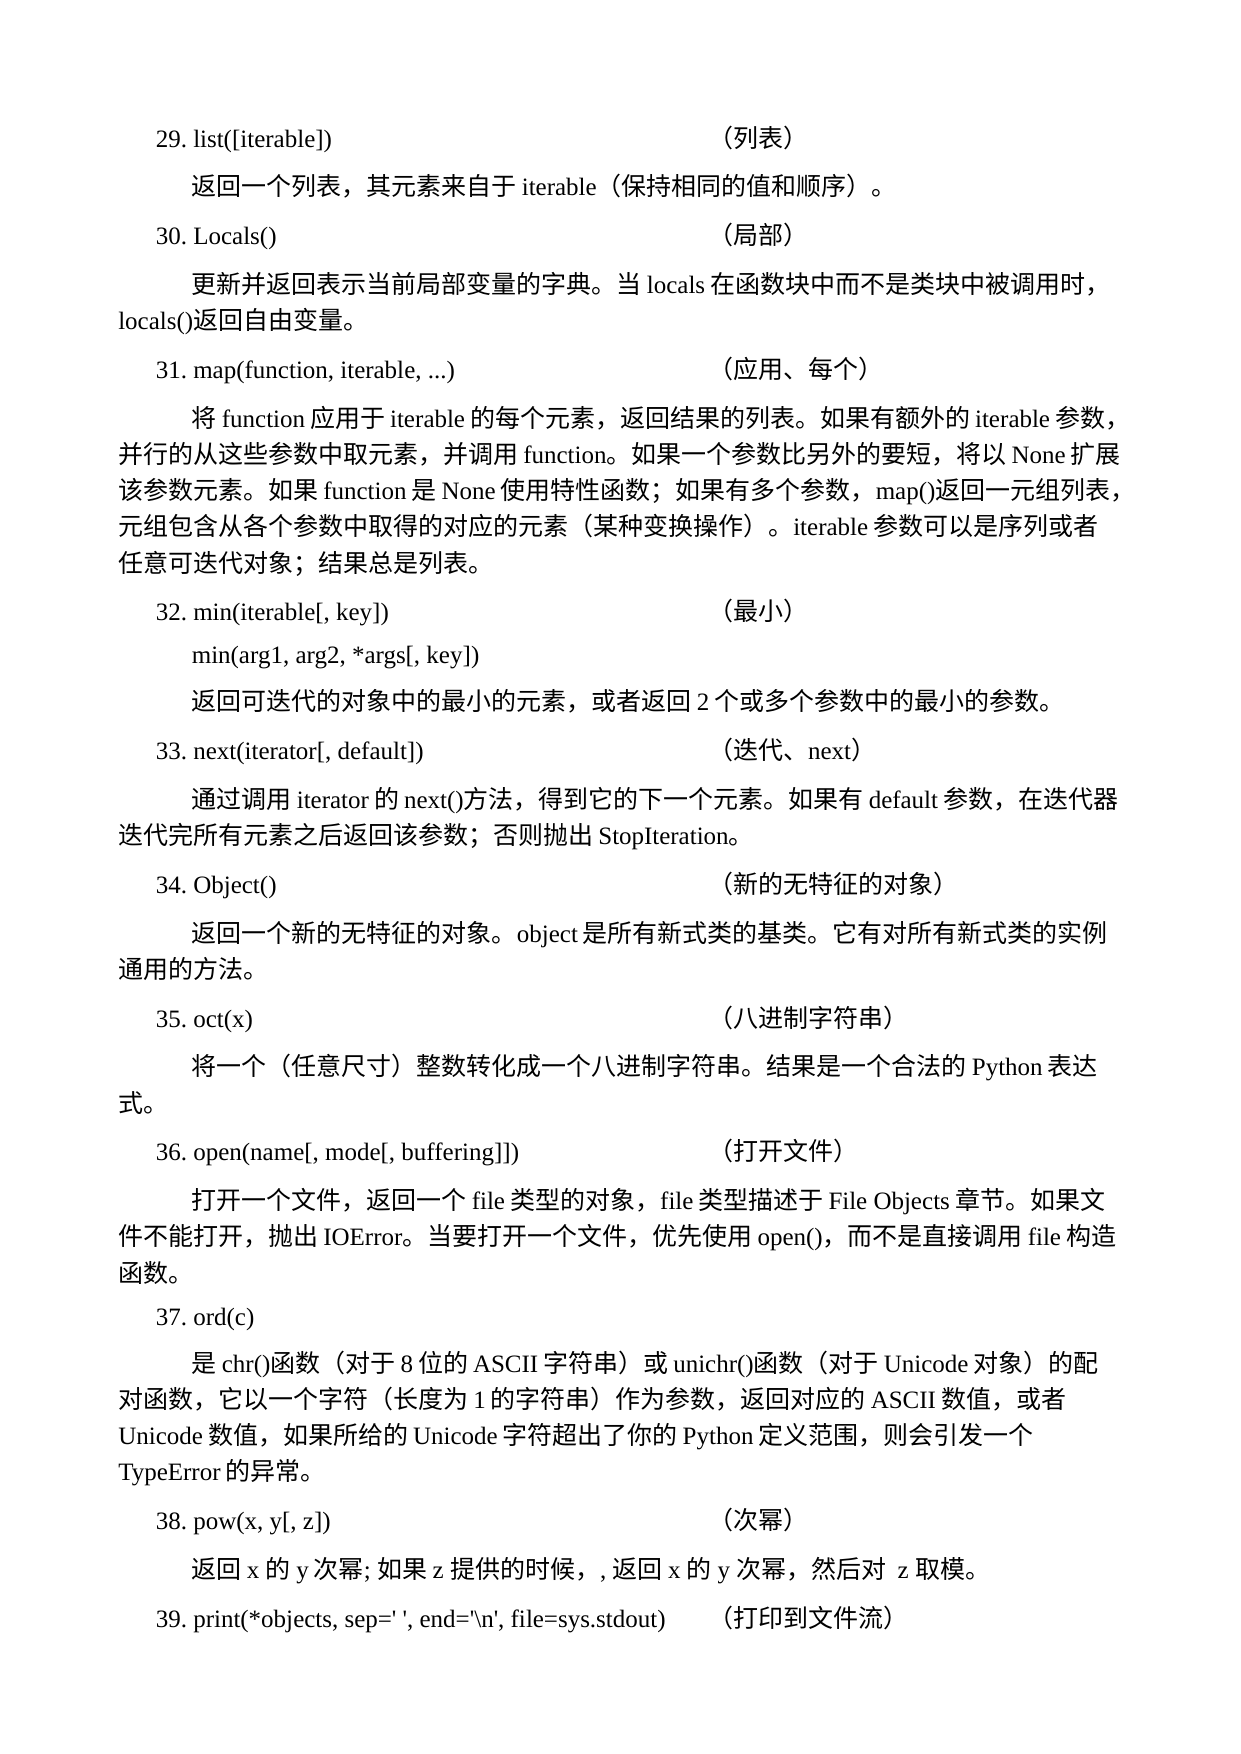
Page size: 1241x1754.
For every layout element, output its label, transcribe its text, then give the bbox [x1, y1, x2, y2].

list ord(c) [156, 1302, 1122, 1331]
list next(iterator[, default]) （迭代、next） [156, 731, 1122, 767]
text 返回x 的 y次幂; 如果 z 提供的时候，, 返回 x 的 y 次幂，然后对 z 取模。 [118, 1549, 1122, 1586]
text 返回一个新的无特征的对象。object是所有新式类的基类。它有对所有新式类的实例通用的方法。 [118, 913, 1122, 986]
list Locals() （局部） [156, 216, 1122, 252]
list oct(x) （八进制字符串） [156, 998, 1122, 1034]
text 通过调用iterator的next()方法，得到它的下一个元素。如果有default参数，在迭代器迭代完所有元素之后返回该参数；否则抛出StopIteration。 [118, 779, 1122, 852]
list min(iterable[, key]) （最小） [156, 592, 1122, 628]
list map(function, iterable, ...) （应用、每个） [156, 349, 1122, 386]
text 打开一个文件，返回一个file类型的对象，file类型描述于File Objects章节。如果文件不能打开，抛出IOError。当要打开一个文件，优先使用open()，而不是直接调用file构造函数。 [118, 1181, 1122, 1289]
list open(name[, mode[, buffering]]) （打开文件） [156, 1132, 1122, 1168]
list pow(x, y[, z]) （次幂） [156, 1501, 1122, 1537]
text min(arg1, arg2, *args[, key]) [118, 641, 1122, 669]
text 返回可迭代的对象中的最小的元素，或者返回2个或多个参数中的最小的参数。 [118, 682, 1122, 718]
text 返回一个列表，其元素来自于iterable（保持相同的值和顺序）。 [118, 167, 1122, 203]
list list([iterable]) （列表） [156, 118, 1122, 154]
list Object() （新的无特征的对象） [156, 864, 1122, 901]
text 是chr()函数（对于8位的ASCII字符串）或unichr()函数（对于Unicode对象）的配对函数，它以一个字符（长度为1的字符串）作为参数，返回对应的ASCII数值，或者Unicode数值，如果所给的Unicode字符超出了你的Python定义范围，则会引发一个TypeError的异常。 [118, 1343, 1122, 1488]
text 将一个（任意尺寸）整数转化成一个八进制字符串。结果是一个合法的Python表达式。 [118, 1047, 1122, 1119]
list print(*objects, sep=' ', end='\n', file=sys.stdout) （打印到文件流） [156, 1598, 1122, 1634]
text 更新并返回表示当前局部变量的字典。当locals在函数块中而不是类块中被调用时，locals()返回自由变量。 [118, 264, 1122, 337]
text 将function应用于iterable的每个元素，返回结果的列表。如果有额外的iterable参数，并行的从这些参数中取元素，并调用function。如果一个参数比另外的要短，将以None扩展该参数元素。如果function是None使用特性函数；如果有多个参数，map()返回一元组列表，元组包含从各个参数中取得的对应的元素（某种变换操作）。iterable参数可以是序列或者任意可迭代对象；结果总是列表。 [118, 398, 1122, 579]
